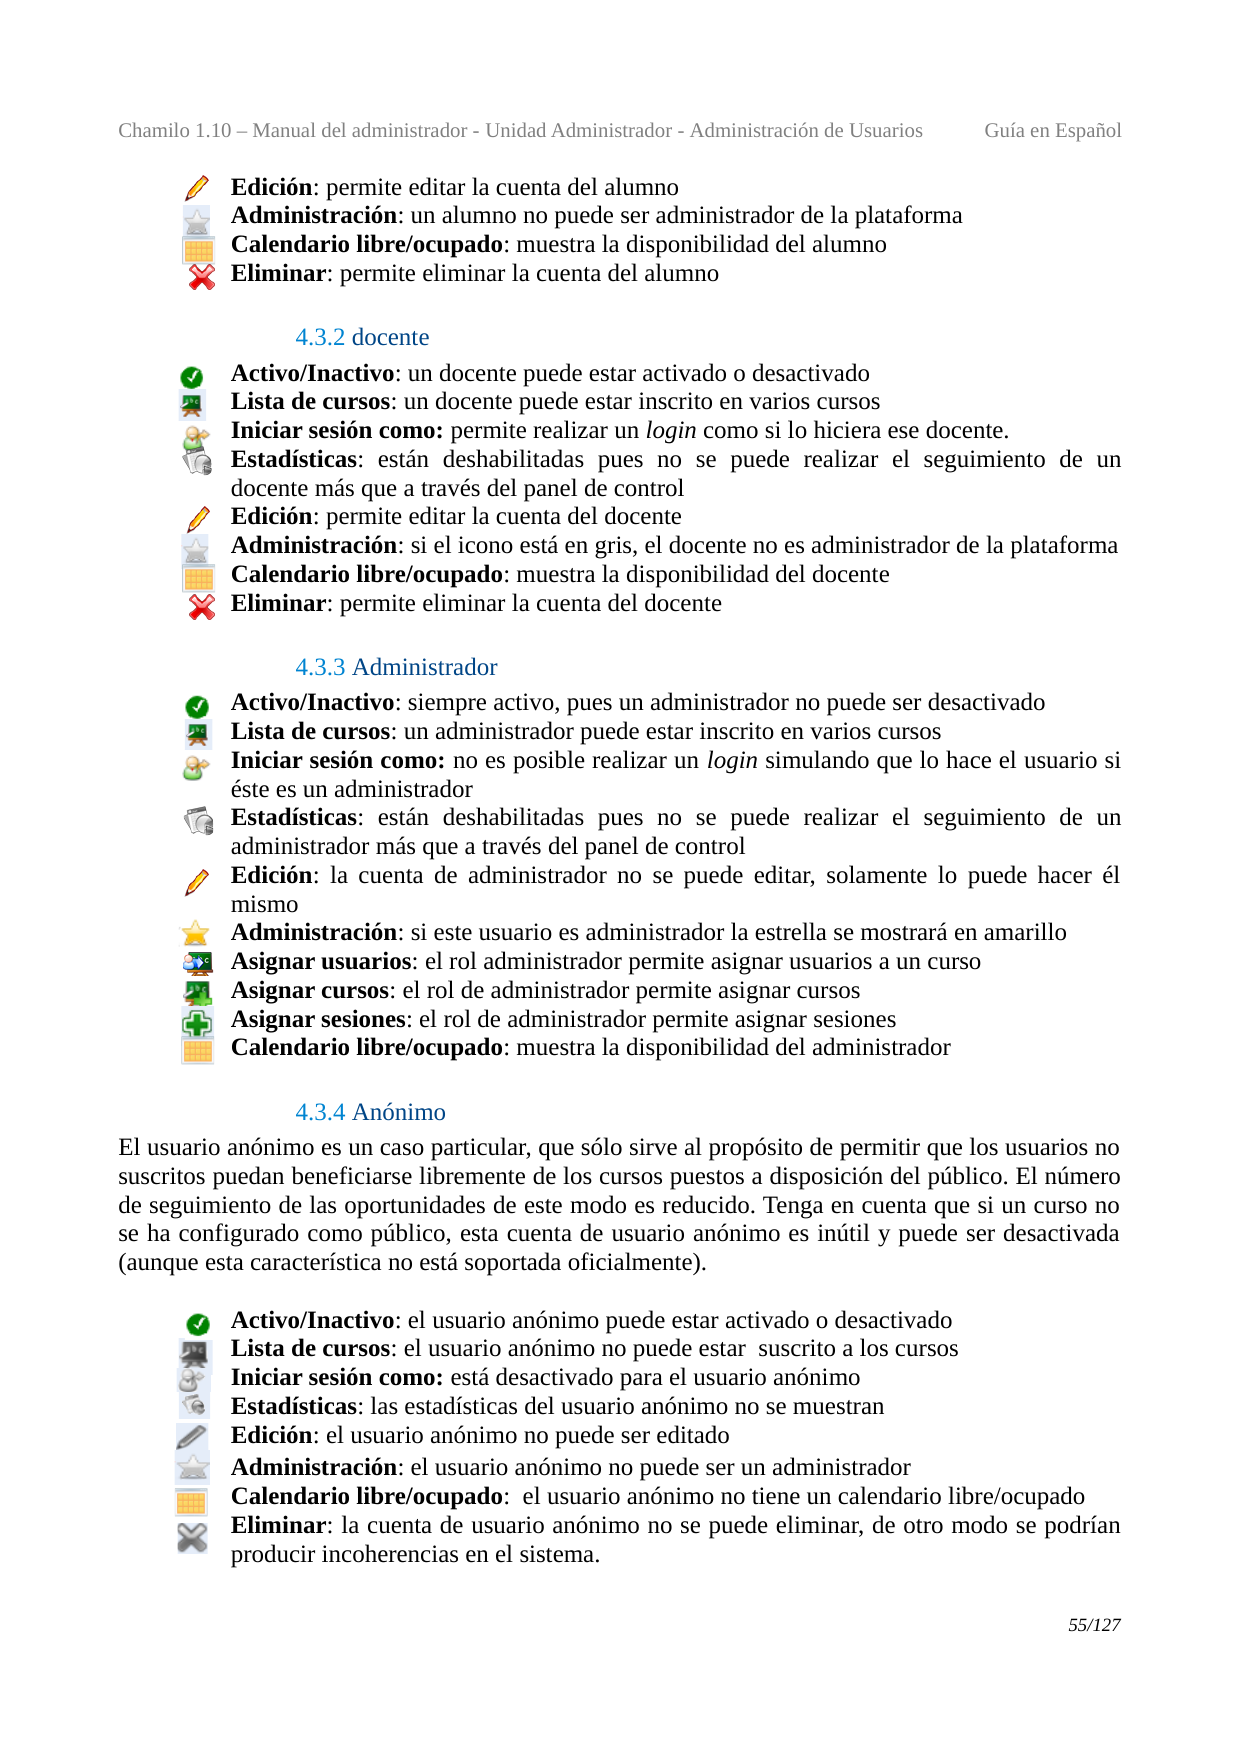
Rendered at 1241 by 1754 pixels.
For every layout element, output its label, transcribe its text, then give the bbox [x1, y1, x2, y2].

list Calendario libre/ocupado: el usuario anónimo no tiene un calendario libre/ocupado [193, 1481, 1122, 1510]
list Asignar cursos: el rol de administrador permite asignar cursos [215, 975, 1122, 1004]
list Asignar sesiones: el rol de administrador permite asignar sesiones [215, 1004, 1122, 1032]
list Iniciar sesión como: permite realizar un login como si lo hiciera ese docente. [207, 415, 1122, 444]
picture [182, 205, 216, 291]
list Eliminar: la cuenta de usuario anónimo no se puede eliminar, de otro modo se podrían producir incoherencias en el sistema. [193, 1510, 1122, 1567]
list Iniciar sesión como: no es posible realizar un login simulando que lo hace el usuario si éste es un administrador [193, 745, 1122, 802]
list Lista de cursos: el usuario anónimo no puede estar suscrito a los cursos [213, 1333, 1122, 1362]
list Administración: si el icono está en gris, el docente no es administrador de la plataforma [209, 530, 1122, 559]
list Eliminar: permite eliminar la cuenta del alumno [216, 258, 1122, 287]
list Activo/Inactivo: siempre activo, pues un administrador no puede ser desactivado [193, 687, 1122, 716]
picture [182, 869, 210, 897]
picture [176, 689, 213, 786]
list Lista de cursos: un administrador puede estar inscrito en varios cursos [213, 716, 1122, 745]
list Edición: permite editar la cuenta del docente [193, 501, 1122, 530]
picture [174, 1487, 208, 1521]
list Activo/Inactivo: el usuario anónimo puede estar activado o desactivado [193, 1305, 1122, 1333]
picture [174, 1423, 210, 1485]
subtitle docente [295, 322, 1122, 351]
picture [183, 806, 214, 836]
list Calendario libre/ocupado: muestra la disponibilidad del administrador [215, 1032, 1122, 1061]
list Eliminar: permite eliminar la cuenta del docente [216, 588, 1122, 616]
list Administración: el usuario anónimo no puede ser un administrador [209, 1448, 1122, 1481]
picture [176, 359, 213, 476]
list Calendario libre/ocupado: muestra la disponibilidad del docente [209, 559, 1122, 588]
picture [178, 918, 215, 1069]
list Administración: si este usuario es administrador la estrella se mostrará en amarillo [193, 917, 1122, 946]
picture [176, 1306, 214, 1419]
subtitle Anónimo [295, 1097, 1122, 1126]
subtitle Administrador [295, 652, 1122, 681]
list Lista de cursos: un docente puede estar inscrito en varios cursos [207, 386, 1122, 415]
list Asignar usuarios: el rol administrador permite asignar usuarios a un curso [212, 946, 1122, 975]
list Estadísticas: están deshabilitadas pues no se puede realizar el seguimiento de un administrador más que a través del panel de control [193, 802, 1122, 860]
list Iniciar sesión como: está desactivado para el usuario anónimo [211, 1362, 1122, 1391]
list Activo/Inactivo: un docente puede estar activado o desactivado [193, 358, 1122, 386]
list Edición: la cuenta de administrador no se puede editar, solamente lo puede hacer él mismo [193, 860, 1122, 917]
text El usuario anónimo es un caso particular, que sólo sirve al propósito de permitir que los usuarios no suscritos puedan beneficiarse libremente de los cursos puestos a disposición del público. El número de seguimiento de las oportunidades de este modo es reducido. Tenga en cuenta que si un curso no se ha configurado como público, esta cuenta de usuario anónimo es inútil y puede ser desactivada (aunque esta característica no está soportada oficialmente). [118, 1132, 1122, 1276]
picture [182, 175, 210, 202]
picture [181, 506, 216, 621]
list Administración: un alumno no puede ser administrador de la plataforma [193, 200, 1122, 229]
picture [177, 1523, 208, 1554]
list Estadísticas: están deshabilitadas pues no se puede realizar el seguimiento de un docente más que a través del panel de control [193, 444, 1122, 501]
list Edición: el usuario anónimo no puede ser editado [193, 1420, 1122, 1448]
list Edición: permite editar la cuenta del alumno [193, 172, 1122, 200]
list Calendario libre/ocupado: muestra la disponibilidad del alumno [210, 229, 1122, 258]
list Estadísticas: las estadísticas del usuario anónimo no se muestran [193, 1391, 1122, 1420]
